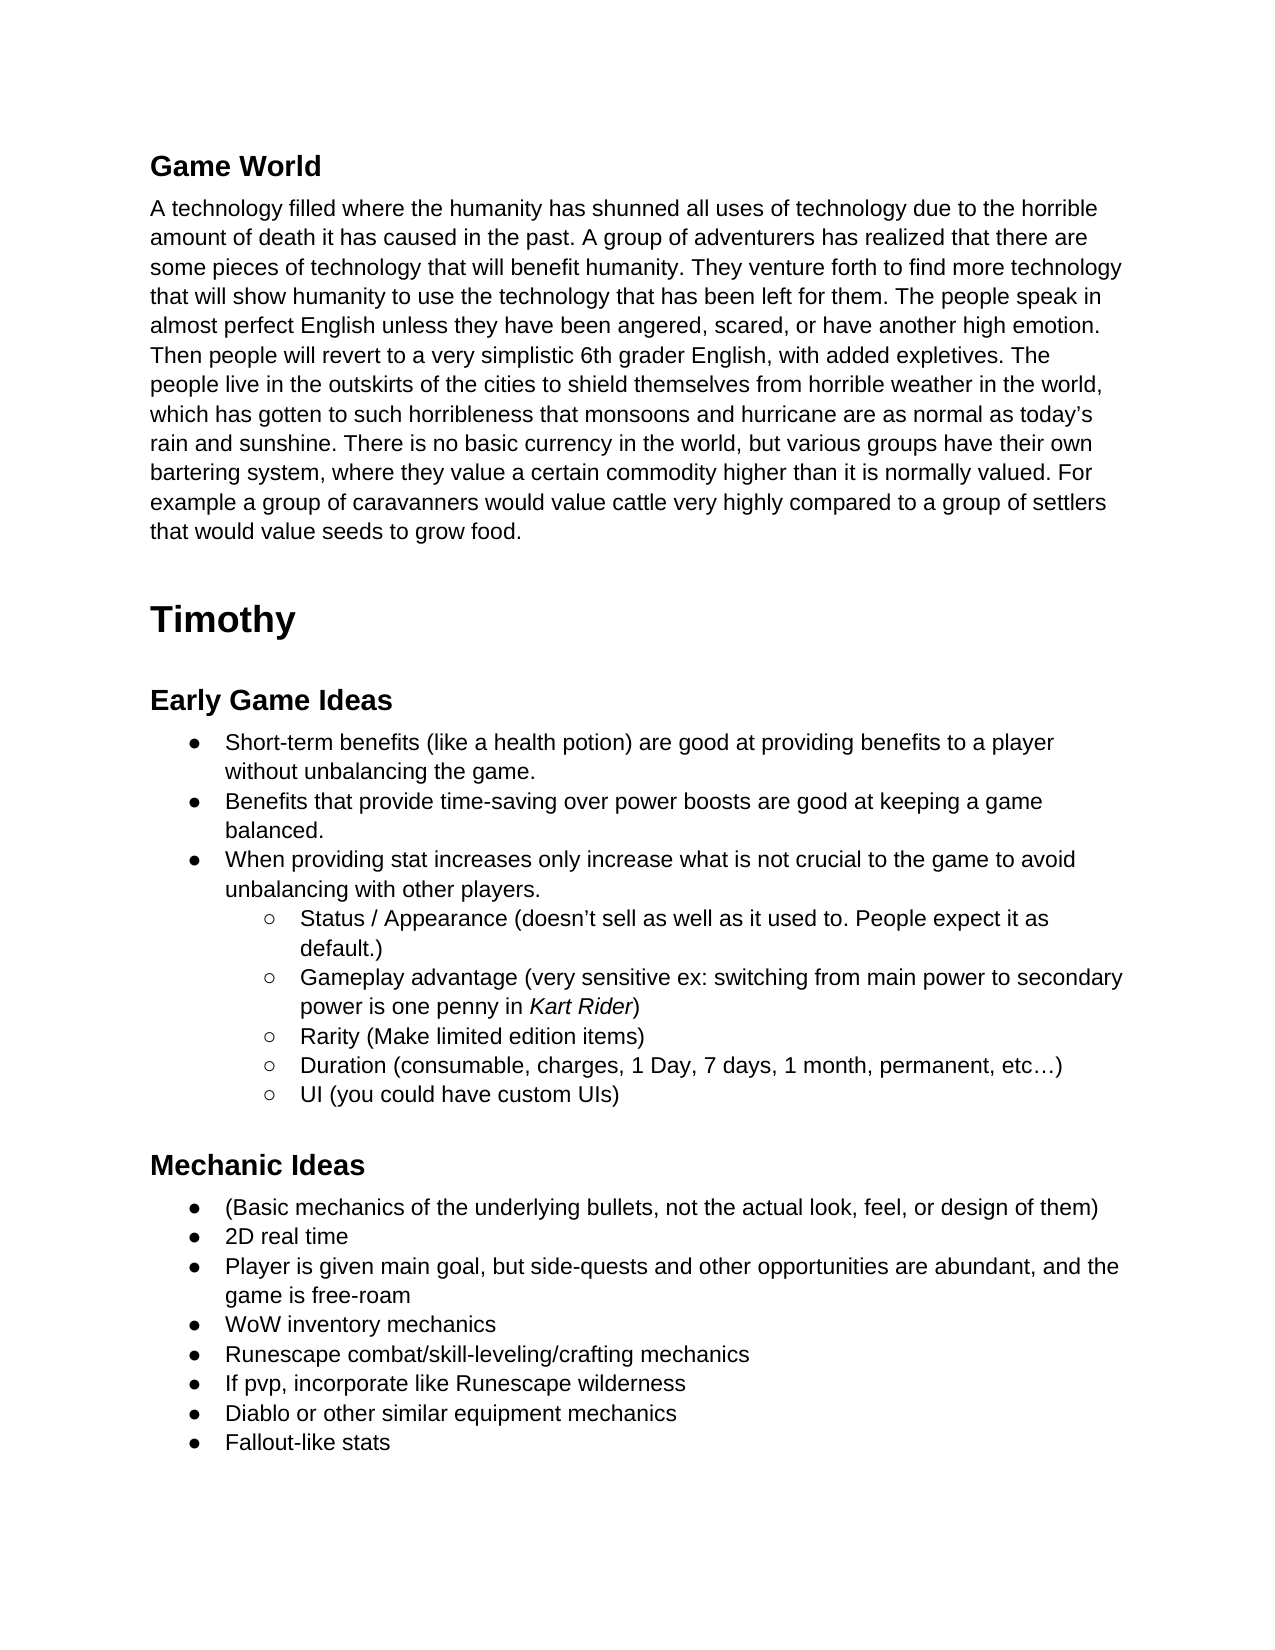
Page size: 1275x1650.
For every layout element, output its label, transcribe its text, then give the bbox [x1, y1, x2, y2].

list (Basic mechanics of the underlying bullets, not the actual look, feel, or design of them) [187, 1195, 1125, 1220]
subtitle Mechanic Ideas [150, 1149, 1125, 1182]
list Diablo or other similar equipment mechanics [187, 1400, 1125, 1426]
list Short-term benefits (like a health potion) are good at providing benefits to a player without unbalancing the game. [187, 729, 1125, 784]
list Runescape combat/skill-leveling/crafting mechanics [187, 1342, 1125, 1367]
text A technology filled where the humanity has shunned all uses of technology due to the horrible amount of death it has caused in the past. A group of adventurers has realized that there are some pieces of technology that will benefit humanity. They venture forth to find more technology that will show humanity to use the technology that has been left for them. The people speak in almost perfect English unless they have been angered, scared, or have another high emotion. Then people will revert to a very simplistic 6th grader English, with added expletives. The people live in the outskirts of the cities to shield themselves from horrible weather in the world, which has gotten to such horribleness that monsoons and hurricane are as normal as today’s rain and sunshine. There is no basic currency in the world, but various groups have their own bartering system, where they value a certain commodity higher than it is normally valued. For example a group of caravanners would value cattle very highly compared to a group of settlers that would value seeds to grow food. [150, 196, 1125, 544]
list When providing stat increases only increase what is not crucial to the game to avoid unbalancing with other players. [187, 847, 1125, 902]
list Fallout-like stats [187, 1430, 1125, 1455]
list If pvp, incorporate like Runescape wilderness [187, 1371, 1125, 1397]
subtitle Game World [150, 150, 1125, 183]
subtitle Early Game Ideas [150, 684, 1125, 716]
list UI (you could have custom UIs) [262, 1082, 1125, 1108]
list Duration (consumable, charges, 1 Day, 7 days, 1 month, permanent, etc…) [262, 1053, 1125, 1078]
list Rarity (Make limited edition items) [262, 1023, 1125, 1049]
list Player is given main goal, but side-quests and other opportunities are abundant, and the game is free-roam [187, 1253, 1125, 1308]
list Status / Appearance (doesn’t sell as well as it used to. People expect it as default.) [262, 906, 1125, 961]
list Benefits that provide time-saving over power boosts are good at keeping a game balanced. [187, 788, 1125, 843]
list 2D real time [187, 1224, 1125, 1250]
subtitle Timothy [150, 598, 1125, 640]
list Gameplay advantage (very sensitive ex: switching from main power to secondary power is one penny in Kart Rider) [262, 964, 1125, 1019]
list WoW inventory mechanics [187, 1312, 1125, 1338]
